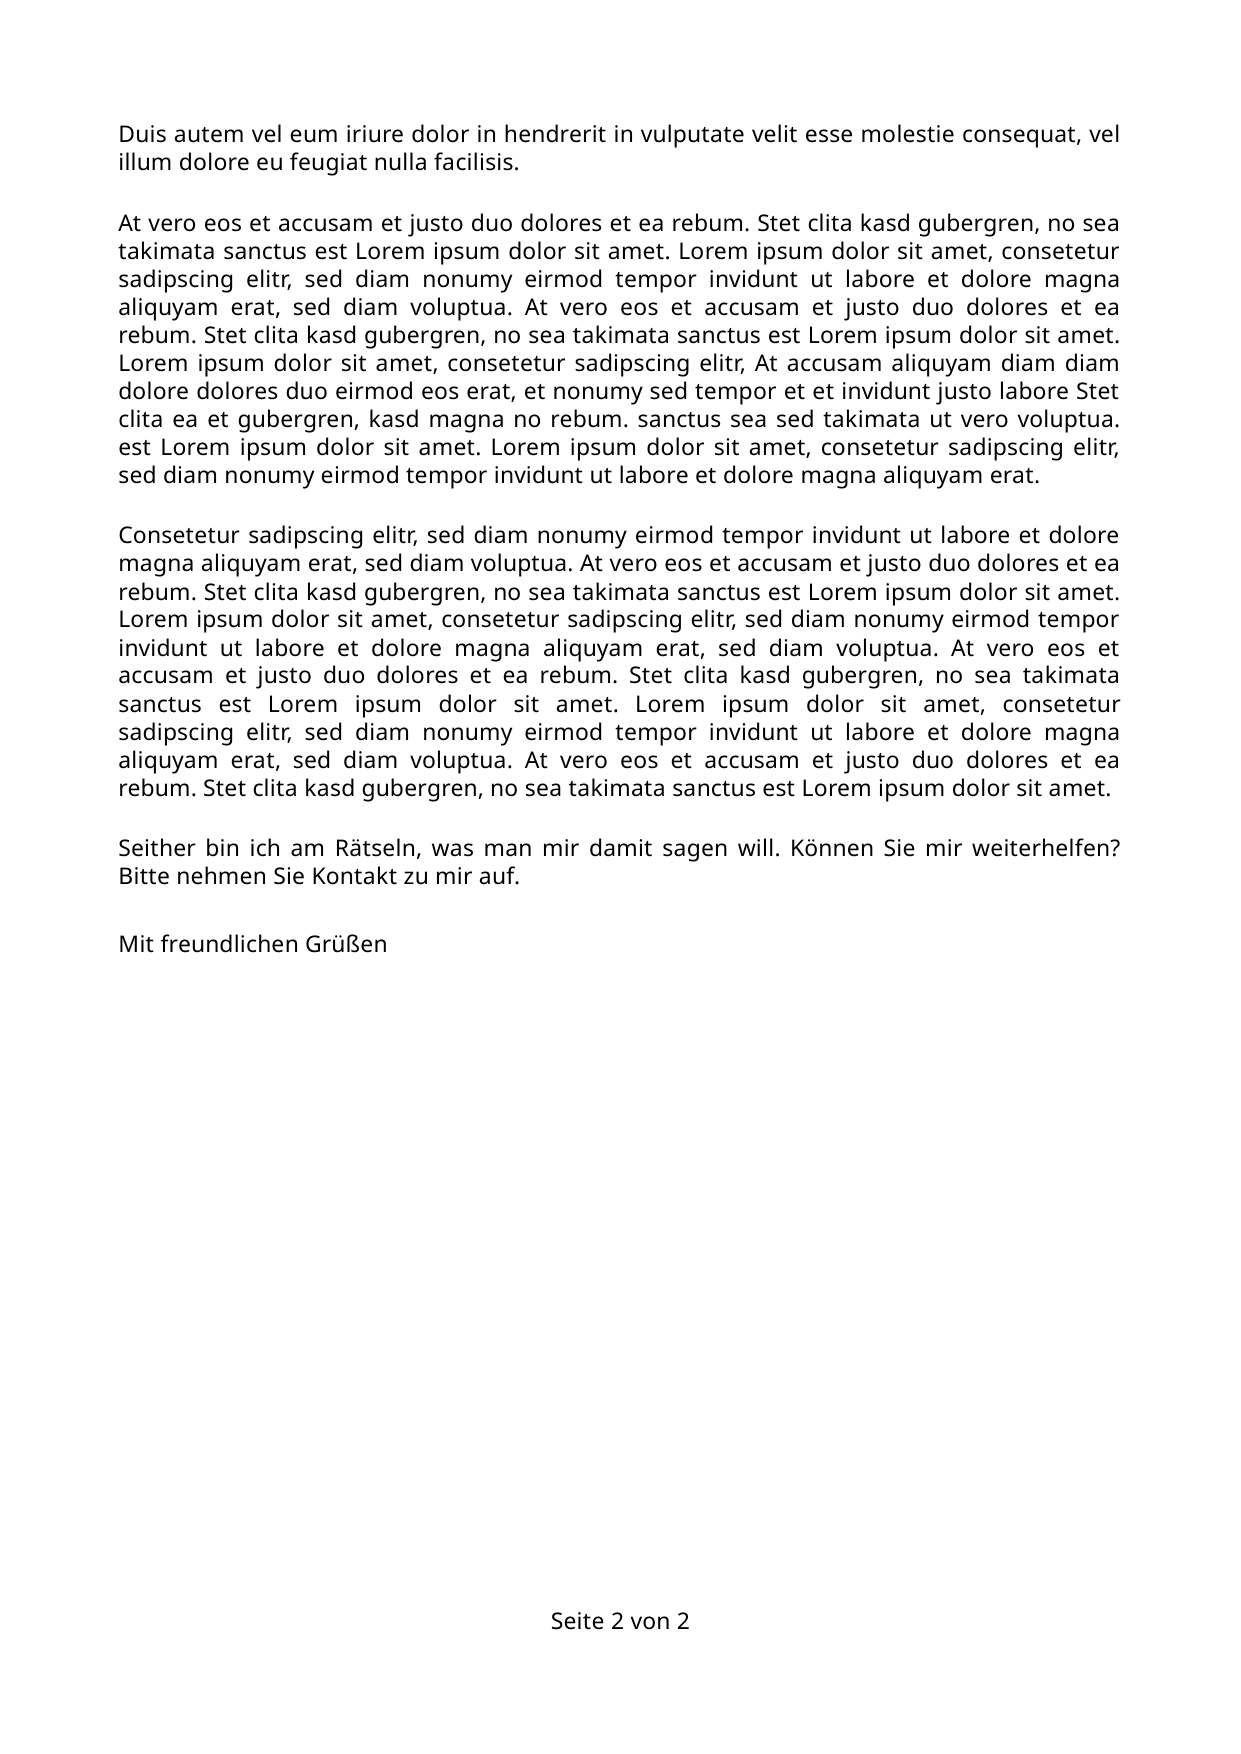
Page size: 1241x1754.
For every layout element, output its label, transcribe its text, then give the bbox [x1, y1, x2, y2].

text Seither bin ich am Rätseln, was man mir damit sagen will. Können Sie mir weiterhelfen? Bitte nehmen Sie Kontakt zu mir auf. [118, 832, 1122, 891]
text Consetetur sadipscing elitr, sed diam nonumy eirmod tempor invidunt ut labore et dolore magna aliquyam erat, sed diam voluptua. At vero eos et accusam et justo duo dolores et ea rebum. Stet clita kasd gubergren, no sea takimata sanctus est Lorem ipsum dolor sit amet. Lorem ipsum dolor sit amet, consetetur sadipscing elitr, sed diam nonumy eirmod tempor invidunt ut labore et dolore magna aliquyam erat, sed diam voluptua. At vero eos et accusam et justo duo dolores et ea rebum. Stet clita kasd gubergren, no sea takimata sanctus est Lorem ipsum dolor sit amet. Lorem ipsum dolor sit amet, consetetur sadipscing elitr, sed diam nonumy eirmod tempor invidunt ut labore et dolore magna aliquyam erat, sed diam voluptua. At vero eos et accusam et justo duo dolores et ea rebum. Stet clita kasd gubergren, no sea takimata sanctus est Lorem ipsum dolor sit amet. [118, 519, 1122, 803]
text Duis autem vel eum iriure dolor in hendrerit in vulputate velit esse molestie consequat, vel illum dolore eu feugiat nulla facilisis. [118, 118, 1122, 177]
text At vero eos et accusam et justo duo dolores et ea rebum. Stet clita kasd gubergren, no sea takimata sanctus est Lorem ipsum dolor sit amet. Lorem ipsum dolor sit amet, consetetur sadipscing elitr, sed diam nonumy eirmod tempor invidunt ut labore et dolore magna aliquyam erat, sed diam voluptua. At vero eos et accusam et justo duo dolores et ea rebum. Stet clita kasd gubergren, no sea takimata sanctus est Lorem ipsum dolor sit amet. Lorem ipsum dolor sit amet, consetetur sadipscing elitr, At accusam aliquyam diam diam dolore dolores duo eirmod eos erat, et nonumy sed tempor et et invidunt justo labore Stet clita ea et gubergren, kasd magna no rebum. sanctus sea sed takimata ut vero voluptua. est Lorem ipsum dolor sit amet. Lorem ipsum dolor sit amet, consetetur sadipscing elitr, sed diam nonumy eirmod tempor invidunt ut labore et dolore magna aliquyam erat. [118, 207, 1122, 490]
text Wilhelm Müller [118, 1047, 1122, 1078]
text Mit freundlichen Grüßen [118, 928, 1124, 959]
